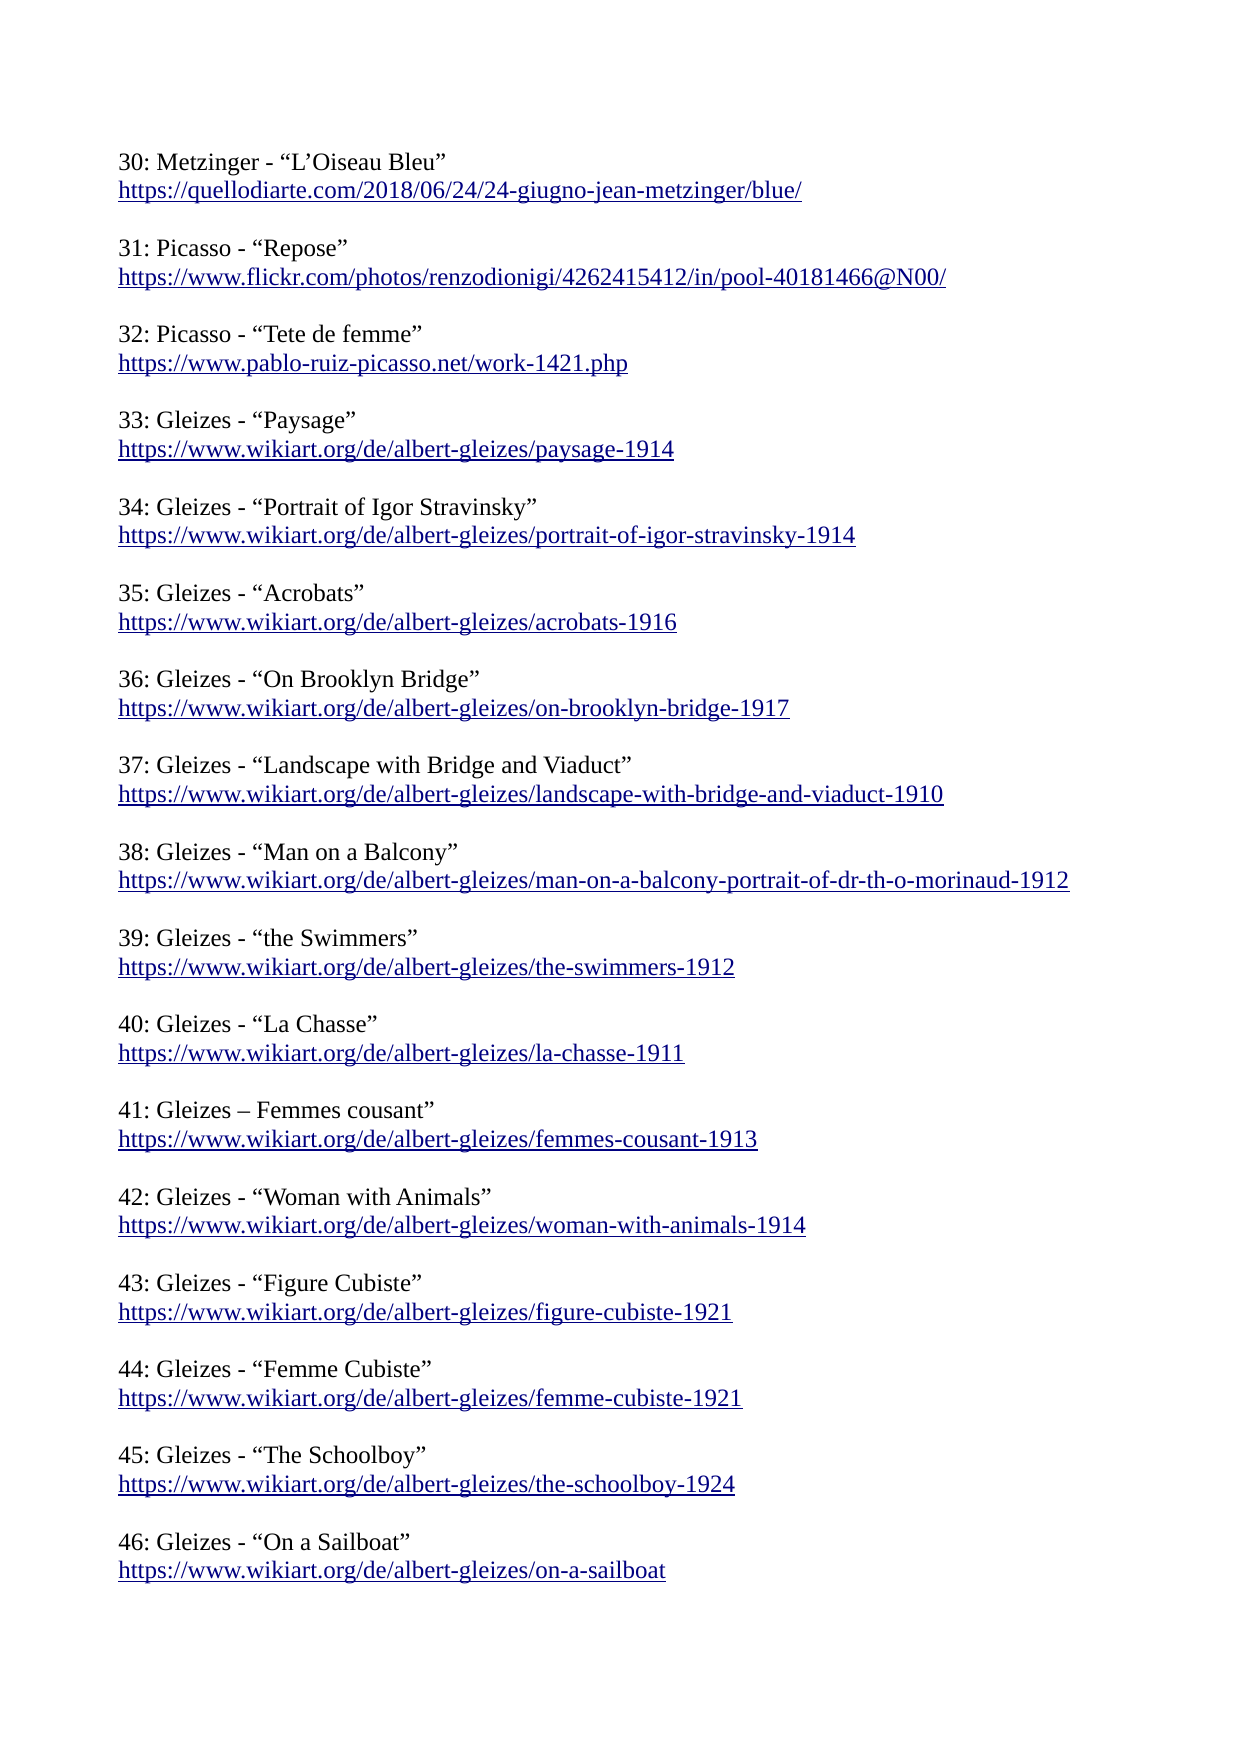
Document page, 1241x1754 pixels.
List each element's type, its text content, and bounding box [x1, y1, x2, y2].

text 39: Gleizes - “the Swimmers” [118, 923, 1122, 952]
text https://www.wikiart.org/de/albert-gleizes/the-schoolboy-1924 [118, 1469, 1122, 1498]
text https://www.wikiart.org/de/albert-gleizes/femme-cubiste-1921 [118, 1383, 1122, 1412]
text 34: Gleizes - “Portrait of Igor Stravinsky” [118, 492, 1122, 521]
text https://quellodiarte.com/2018/06/24/24-giugno-jean-metzinger/blue/ [118, 176, 1122, 204]
text 31: Picasso - “Repose” [118, 233, 1122, 262]
text 41: Gleizes – Femmes cousant” [118, 1096, 1122, 1124]
text 44: Gleizes - “Femme Cubiste” [118, 1354, 1122, 1383]
text https://www.wikiart.org/de/albert-gleizes/portrait-of-igor-stravinsky-1914 [118, 521, 1122, 549]
text https://www.wikiart.org/de/albert-gleizes/acrobats-1916 [118, 607, 1122, 636]
text 40: Gleizes - “La Chasse” [118, 1009, 1122, 1038]
text https://www.wikiart.org/de/albert-gleizes/femmes-cousant-1913 [118, 1124, 1122, 1153]
text 36: Gleizes - “On Brooklyn Bridge” [118, 664, 1122, 693]
text https://www.wikiart.org/de/albert-gleizes/man-on-a-balcony-portrait-of-dr-th-o-morinaud-1912 [118, 866, 1122, 894]
text https://www.flickr.com/photos/renzodionigi/4262415412/in/pool-40181466@N00/ [118, 262, 1122, 291]
text 35: Gleizes - “Acrobats” [118, 578, 1122, 607]
text https://www.wikiart.org/de/albert-gleizes/on-a-sailboat [118, 1556, 1122, 1584]
text https://www.pablo-ruiz-picasso.net/work-1421.php [118, 348, 1122, 377]
text 45: Gleizes - “The Schoolboy” [118, 1441, 1122, 1469]
text https://www.wikiart.org/de/albert-gleizes/figure-cubiste-1921 [118, 1297, 1122, 1326]
text 43: Gleizes - “Figure Cubiste” [118, 1268, 1122, 1297]
text https://www.wikiart.org/de/albert-gleizes/paysage-1914 [118, 434, 1122, 463]
text 33: Gleizes - “Paysage” [118, 406, 1122, 434]
text https://www.wikiart.org/de/albert-gleizes/la-chasse-1911 [118, 1038, 1122, 1067]
text 46: Gleizes - “On a Sailboat” [118, 1527, 1122, 1556]
text 30: Metzinger - “L’Oiseau Bleu” [118, 147, 1122, 176]
text 37: Gleizes - “Landscape with Bridge and Viaduct” https://www.wikiart.org/de/albert-gleizes/landscape-with-bridge-and-viaduct-1910 [118, 751, 1122, 808]
text 32: Picasso - “Tete de femme” [118, 319, 1122, 348]
text https://www.wikiart.org/de/albert-gleizes/the-swimmers-1912 [118, 952, 1122, 981]
text 42: Gleizes - “Woman with Animals” [118, 1182, 1122, 1211]
text 38: Gleizes - “Man on a Balcony” [118, 837, 1122, 866]
text https://www.wikiart.org/de/albert-gleizes/woman-with-animals-1914 [118, 1211, 1122, 1239]
text https://www.wikiart.org/de/albert-gleizes/on-brooklyn-bridge-1917 [118, 693, 1122, 722]
